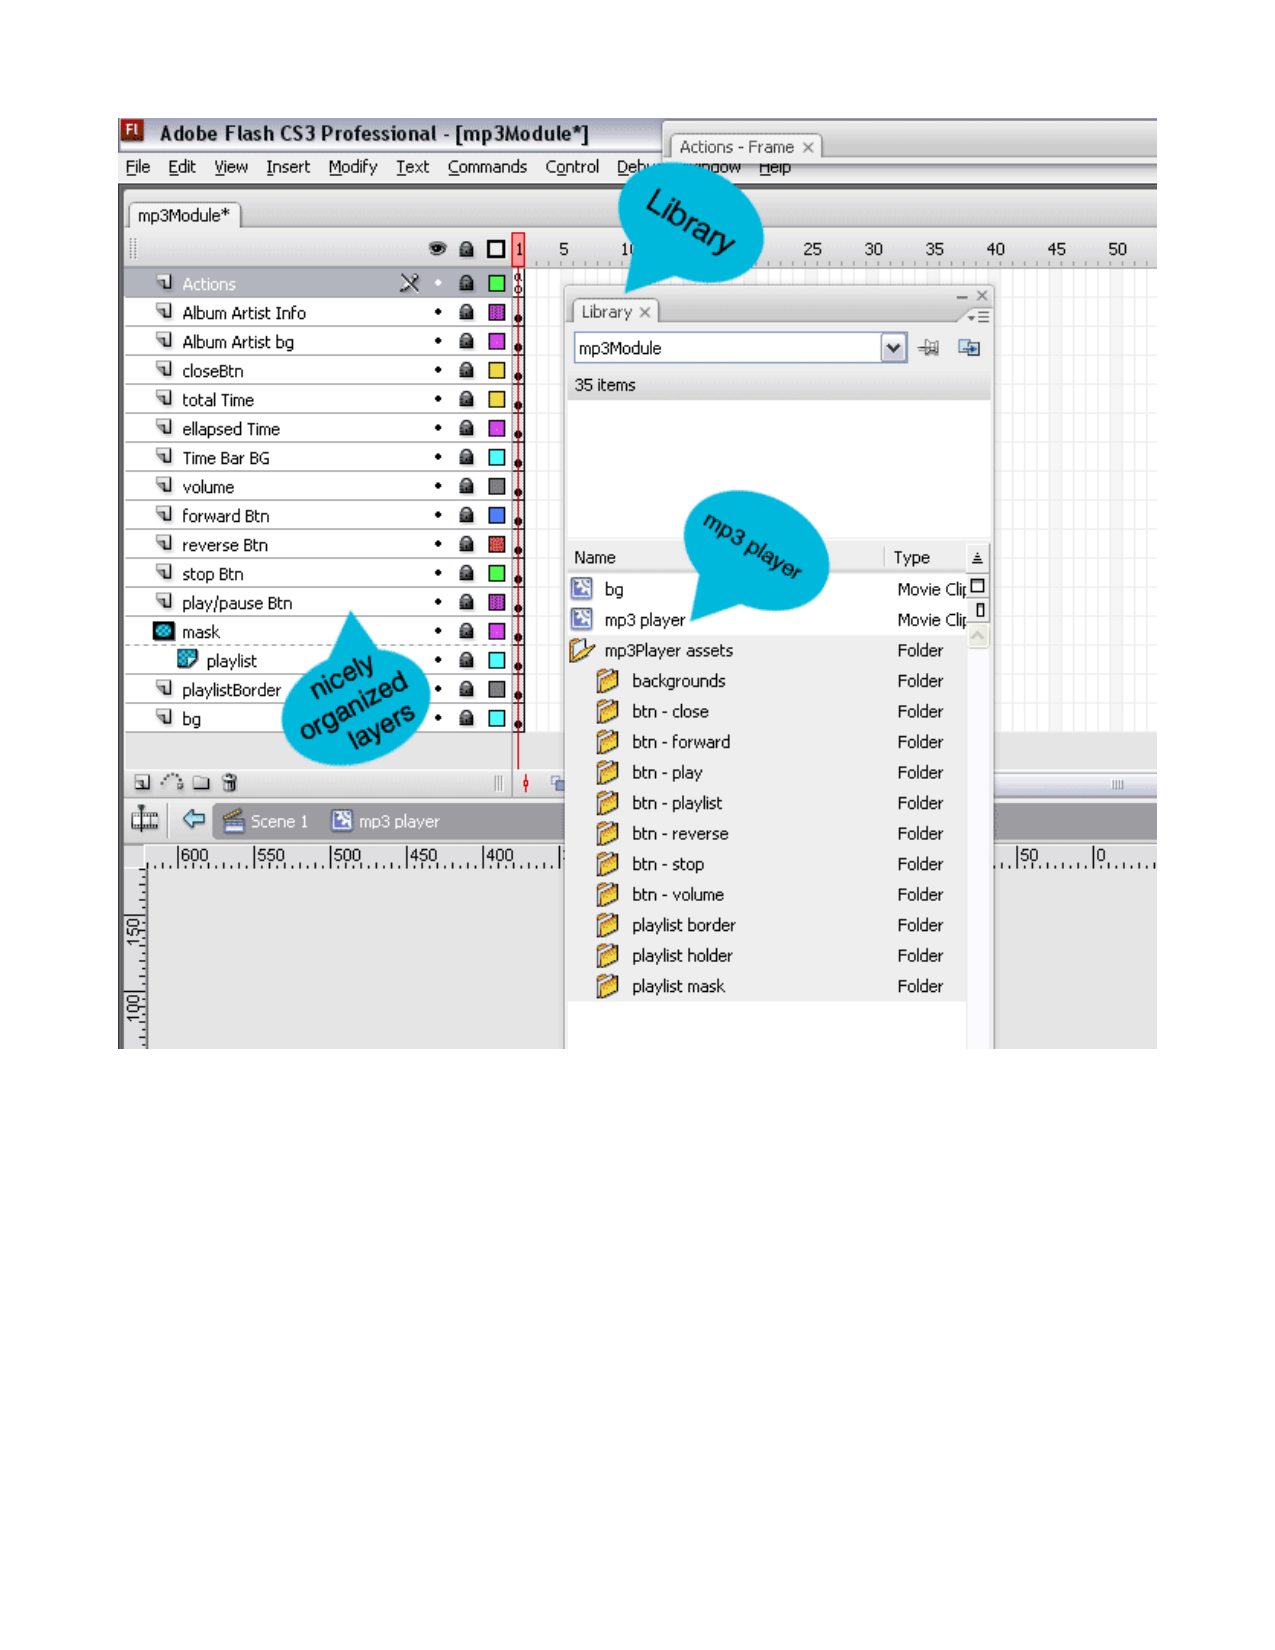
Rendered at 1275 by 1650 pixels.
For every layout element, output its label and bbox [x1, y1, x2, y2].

picture [118, 118, 1157, 1049]
